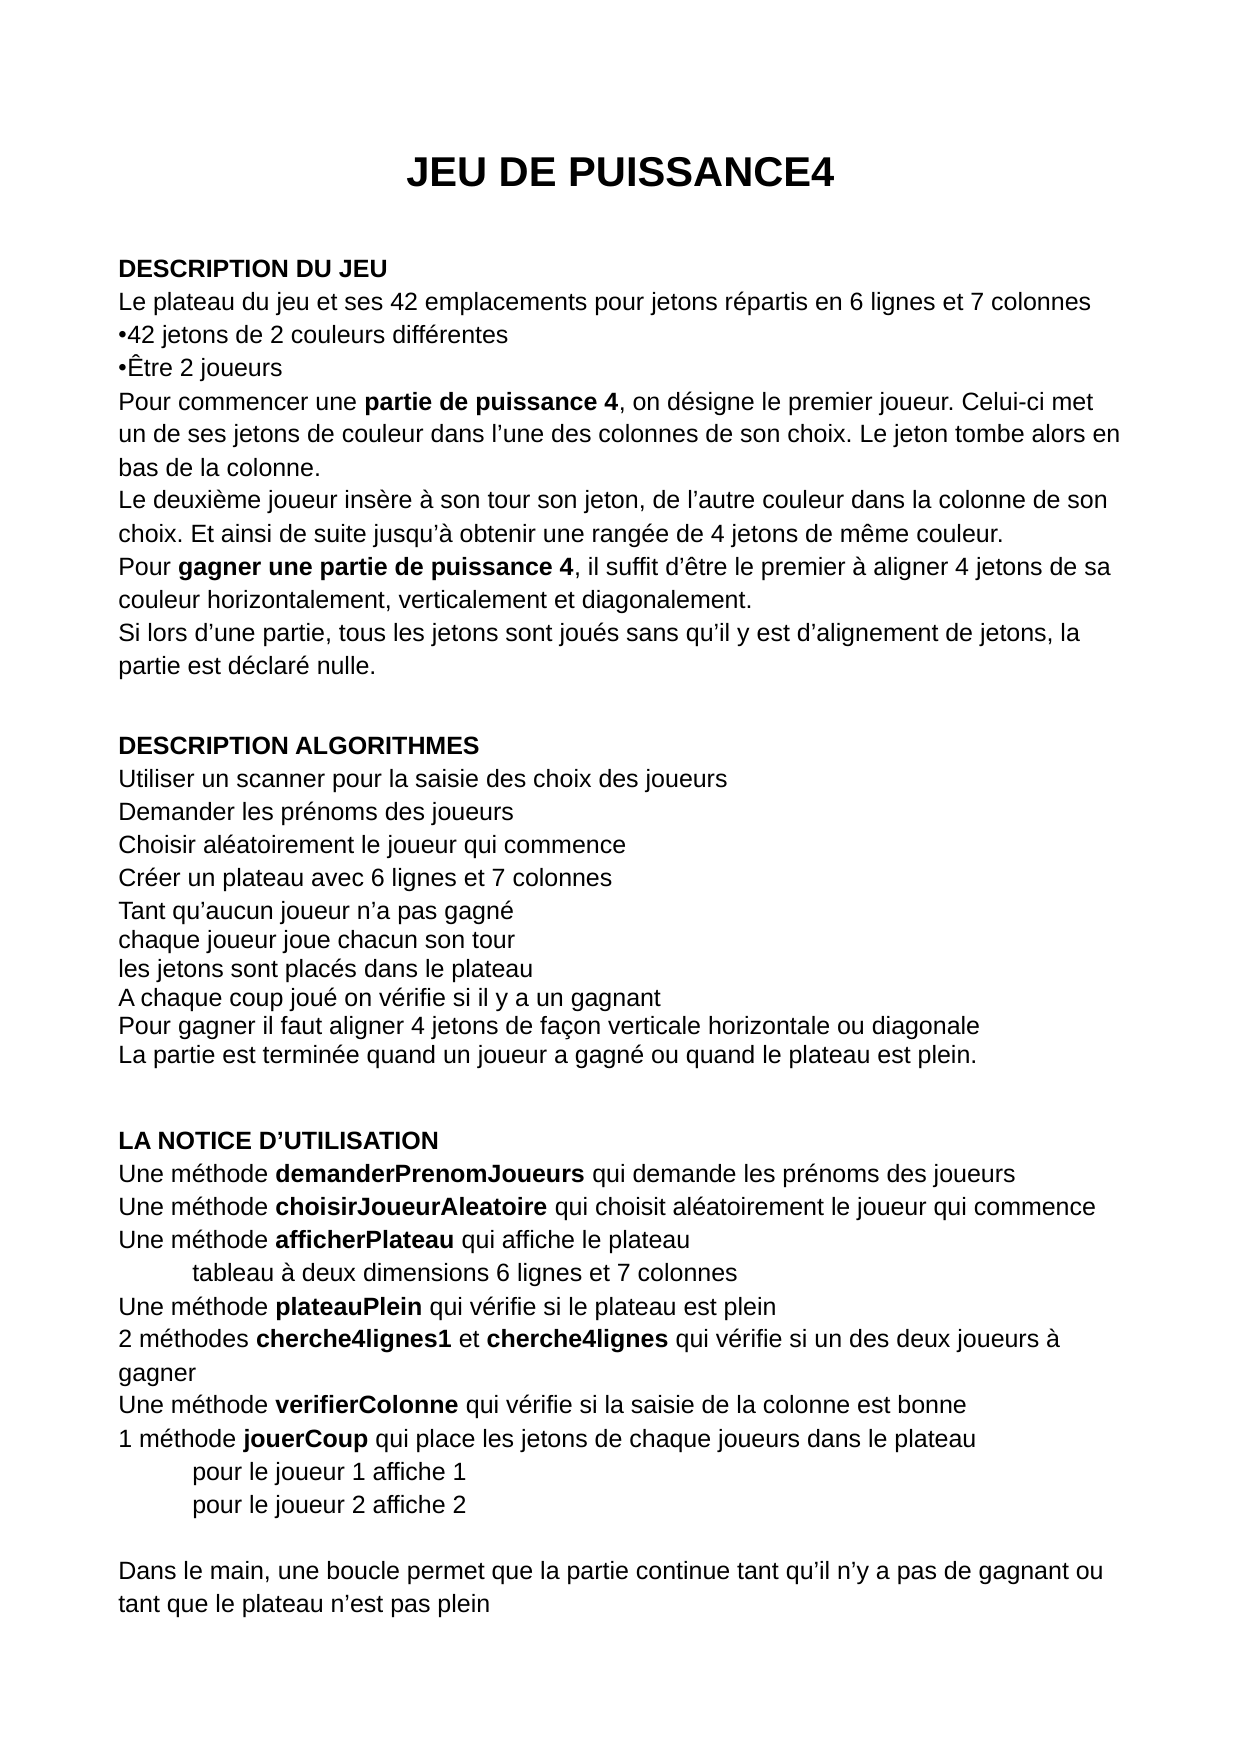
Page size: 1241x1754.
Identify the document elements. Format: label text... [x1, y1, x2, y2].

text chaque joueur joue chacun son tour [118, 925, 1122, 954]
text tableau à deux dimensions 6 lignes et 7 colonnes [118, 1258, 1122, 1287]
text A chaque coup joué on vérifie si il y a un gagnant [118, 983, 1122, 1011]
text Dans le main, une boucle permet que la partie continue tant qu’il n’y a pas de gagnant ou tant que le plateau n’est pas plein [118, 1556, 1122, 1617]
text LA NOTICE D’UTILISATION [118, 1126, 1122, 1155]
text DESCRIPTION DU JEU [118, 254, 1122, 283]
list 42 jetons de 2 couleurs différentes [118, 320, 1122, 349]
text pour le joueur 1 affiche 1 [118, 1457, 1122, 1485]
text JEU DE PUISSANCE4 [118, 147, 1122, 195]
text Tant qu’aucun joueur n’a pas gagné [118, 896, 1122, 925]
text Une méthode afficherPlateau qui affiche le plateau [118, 1225, 1122, 1254]
text Créer un plateau avec 6 lignes et 7 colonnes [118, 863, 1122, 892]
text La partie est terminée quand un joueur a gagné ou quand le plateau est plein. [118, 1040, 1122, 1069]
text Le deuxième joueur insère à son tour son jeton, de l’autre couleur dans la colonne de son choix. Et ainsi de suite jusqu’à obtenir une rangée de 4 jetons de même couleur. [118, 486, 1122, 547]
text Choisir aléatoirement le joueur qui commence [118, 830, 1122, 859]
text les jetons sont placés dans le plateau [118, 954, 1122, 983]
text DESCRIPTION ALGORITHMES [118, 731, 1122, 760]
text pour le joueur 2 affiche 2 [118, 1489, 1122, 1518]
text Une méthode demanderPrenomJoueurs qui demande les prénoms des joueurs [118, 1159, 1122, 1188]
text 2 méthodes cherche4lignes1 et cherche4lignes qui vérifie si un des deux joueurs à gagner [118, 1324, 1122, 1386]
text Pour commencer une partie de puissance 4, on désigne le premier joueur. Celui-ci met un de ses jetons de couleur dans l’une des colonnes de son choix. Le jeton tombe alors en bas de la colonne. [118, 386, 1122, 481]
text Le plateau du jeu et ses 42 emplacements pour jetons répartis en 6 lignes et 7 colonnes [118, 287, 1122, 316]
text Une méthode verifierColonne qui vérifie si la saisie de la colonne est bonne [118, 1391, 1122, 1419]
text Une méthode choisirJoueurAleatoire qui choisit aléatoirement le joueur qui commence [118, 1192, 1122, 1221]
text Pour gagner une partie de puissance 4, il suffit d’être le premier à aligner 4 jetons de sa couleur horizontalement, verticalement et diagonalement. [118, 552, 1122, 613]
text Si lors d’une partie, tous les jetons sont joués sans qu’il y est d’alignement de jetons, la partie est déclaré nulle. [118, 618, 1122, 679]
list Être 2 joueurs [118, 353, 1122, 382]
text Une méthode plateauPlein qui vérifie si le plateau est plein [118, 1291, 1122, 1320]
text 1 méthode jouerCoup qui place les jetons de chaque joueurs dans le plateau [118, 1423, 1122, 1452]
text Pour gagner il faut aligner 4 jetons de façon verticale horizontale ou diagonale [118, 1011, 1122, 1040]
text Demander les prénoms des joueurs [118, 797, 1122, 826]
text Utiliser un scanner pour la saisie des choix des joueurs [118, 764, 1122, 793]
